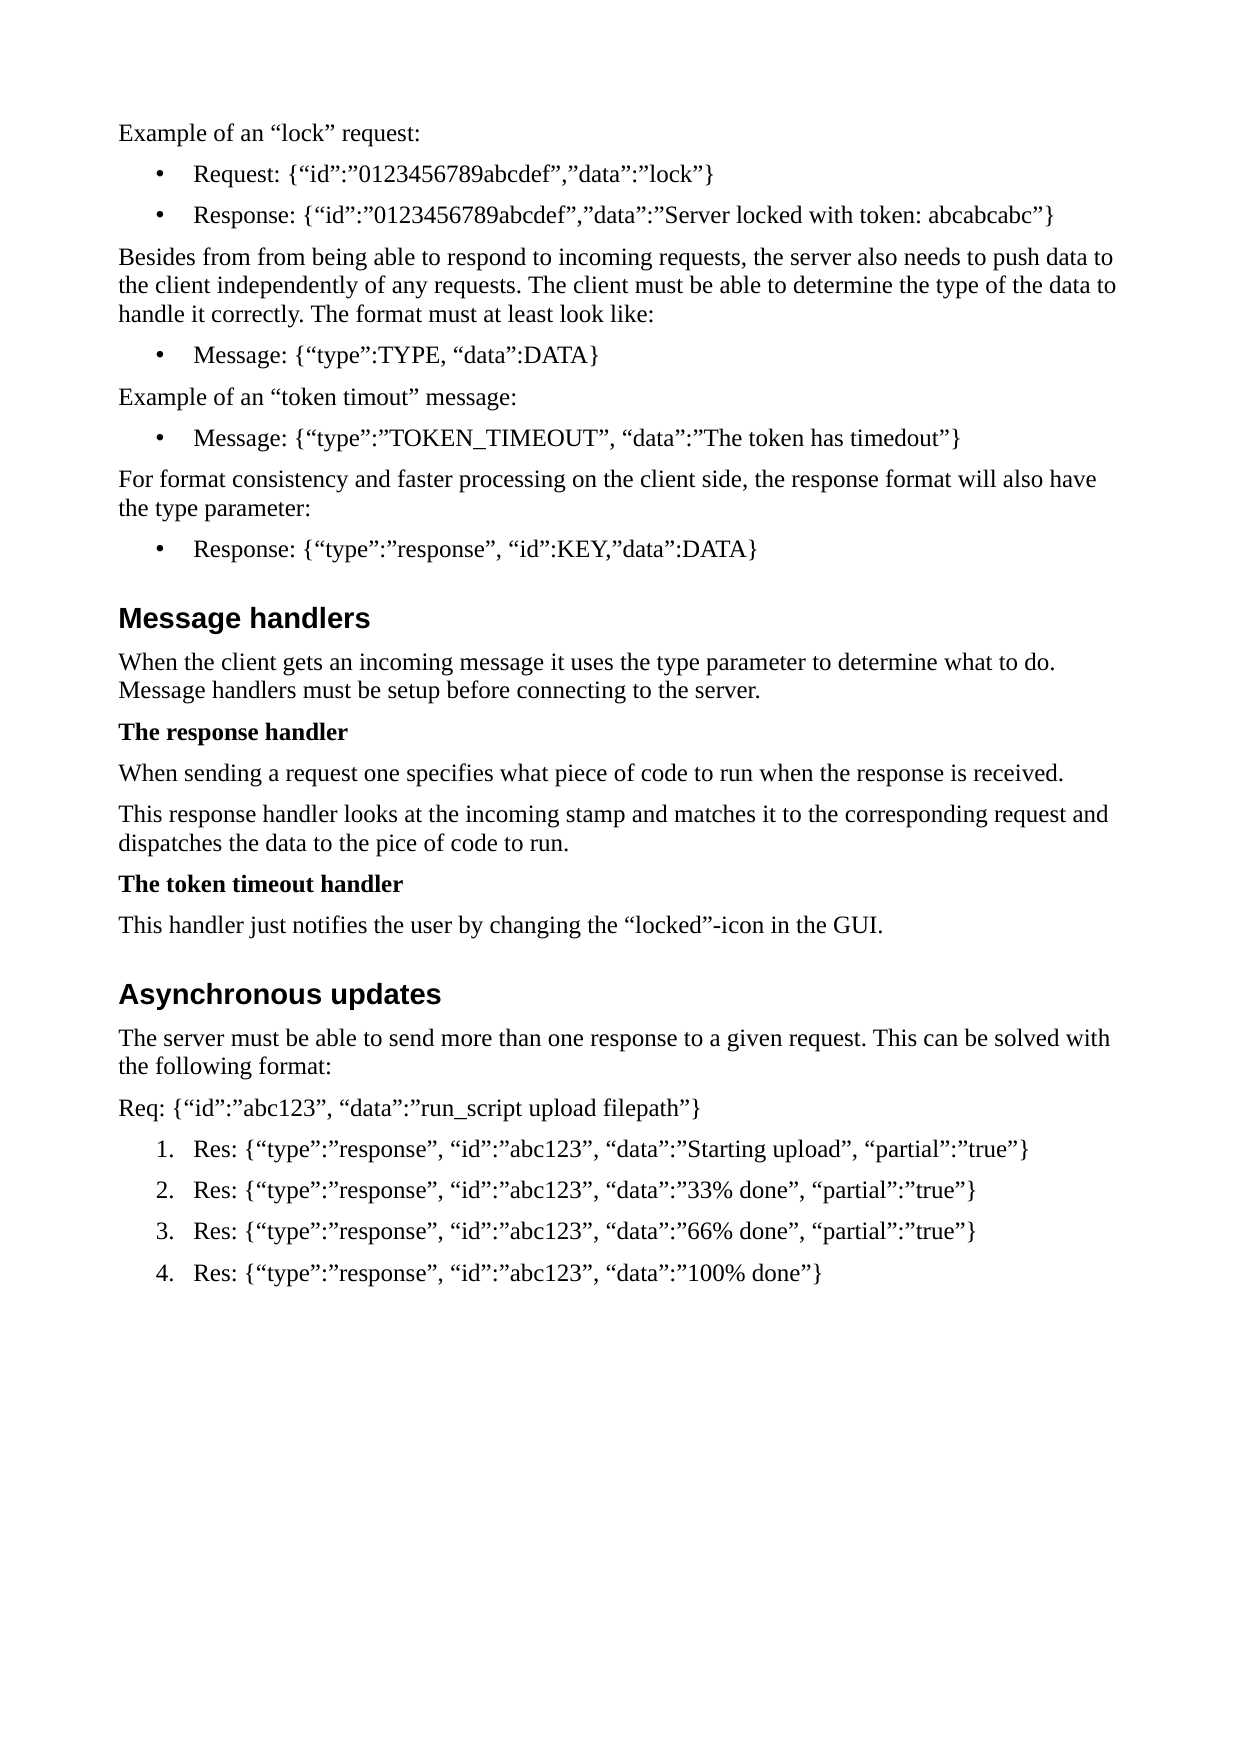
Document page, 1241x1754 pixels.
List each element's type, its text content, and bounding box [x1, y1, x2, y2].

text Besides from from being able to respond to incoming requests, the server also needs to push data to the client independently of any requests. The client must be able to determine the type of the data to handle it correctly. The format must at least look like: [118, 242, 1122, 328]
list Res: {“type”:”response”, “id”:”abc123”, “data”:”Starting upload”, “partial”:”true”} [156, 1134, 1122, 1163]
list Response: {“type”:”response”, “id”:KEY,”data”:DATA} [156, 534, 1122, 563]
list Request: {“id”:”0123456789abcdef”,”data”:”lock”} [156, 159, 1122, 188]
text When sending a request one specifies what piece of code to run when the response is received. [118, 758, 1122, 787]
list Res: {“type”:”response”, “id”:”abc123”, “data”:”33% done”, “partial”:”true”} [156, 1175, 1122, 1204]
text Req: {“id”:”abc123”, “data”:”run_script upload filepath”} [118, 1093, 1122, 1121]
text Example of an “lock” request: [118, 118, 1122, 147]
text The server must be able to send more than one response to a given request. This can be solved with the following format: [118, 1023, 1122, 1080]
list Response: {“id”:”0123456789abcdef”,”data”:”Server locked with token: abcabcabc”} [156, 201, 1122, 229]
list Message: {“type”:”TOKEN_TIMEOUT”, “data”:”The token has timedout”} [156, 423, 1122, 452]
text The token timeout handler [118, 869, 1122, 898]
subtitle Asynchronous updates [118, 977, 1122, 1010]
list Res: {“type”:”response”, “id”:”abc123”, “data”:”100% done”} [156, 1258, 1122, 1286]
list Res: {“type”:”response”, “id”:”abc123”, “data”:”66% done”, “partial”:”true”} [156, 1216, 1122, 1245]
text This handler just notifies the user by changing the “locked”-icon in the GUI. [118, 910, 1122, 939]
list Message: {“type”:TYPE, “data”:DATA} [156, 341, 1122, 369]
subtitle Message handlers [118, 601, 1122, 634]
text When the client gets an incoming message it uses the type parameter to determine what to do. Message handlers must be setup before connecting to the server. [118, 647, 1122, 704]
text For format consistency and faster processing on the client side, the response format will also have the type parameter: [118, 464, 1122, 522]
text Example of an “token timout” message: [118, 382, 1122, 411]
text The response handler [118, 717, 1122, 745]
text This response handler looks at the incoming stamp and matches it to the corresponding request and dispatches the data to the pice of code to run. [118, 799, 1122, 857]
